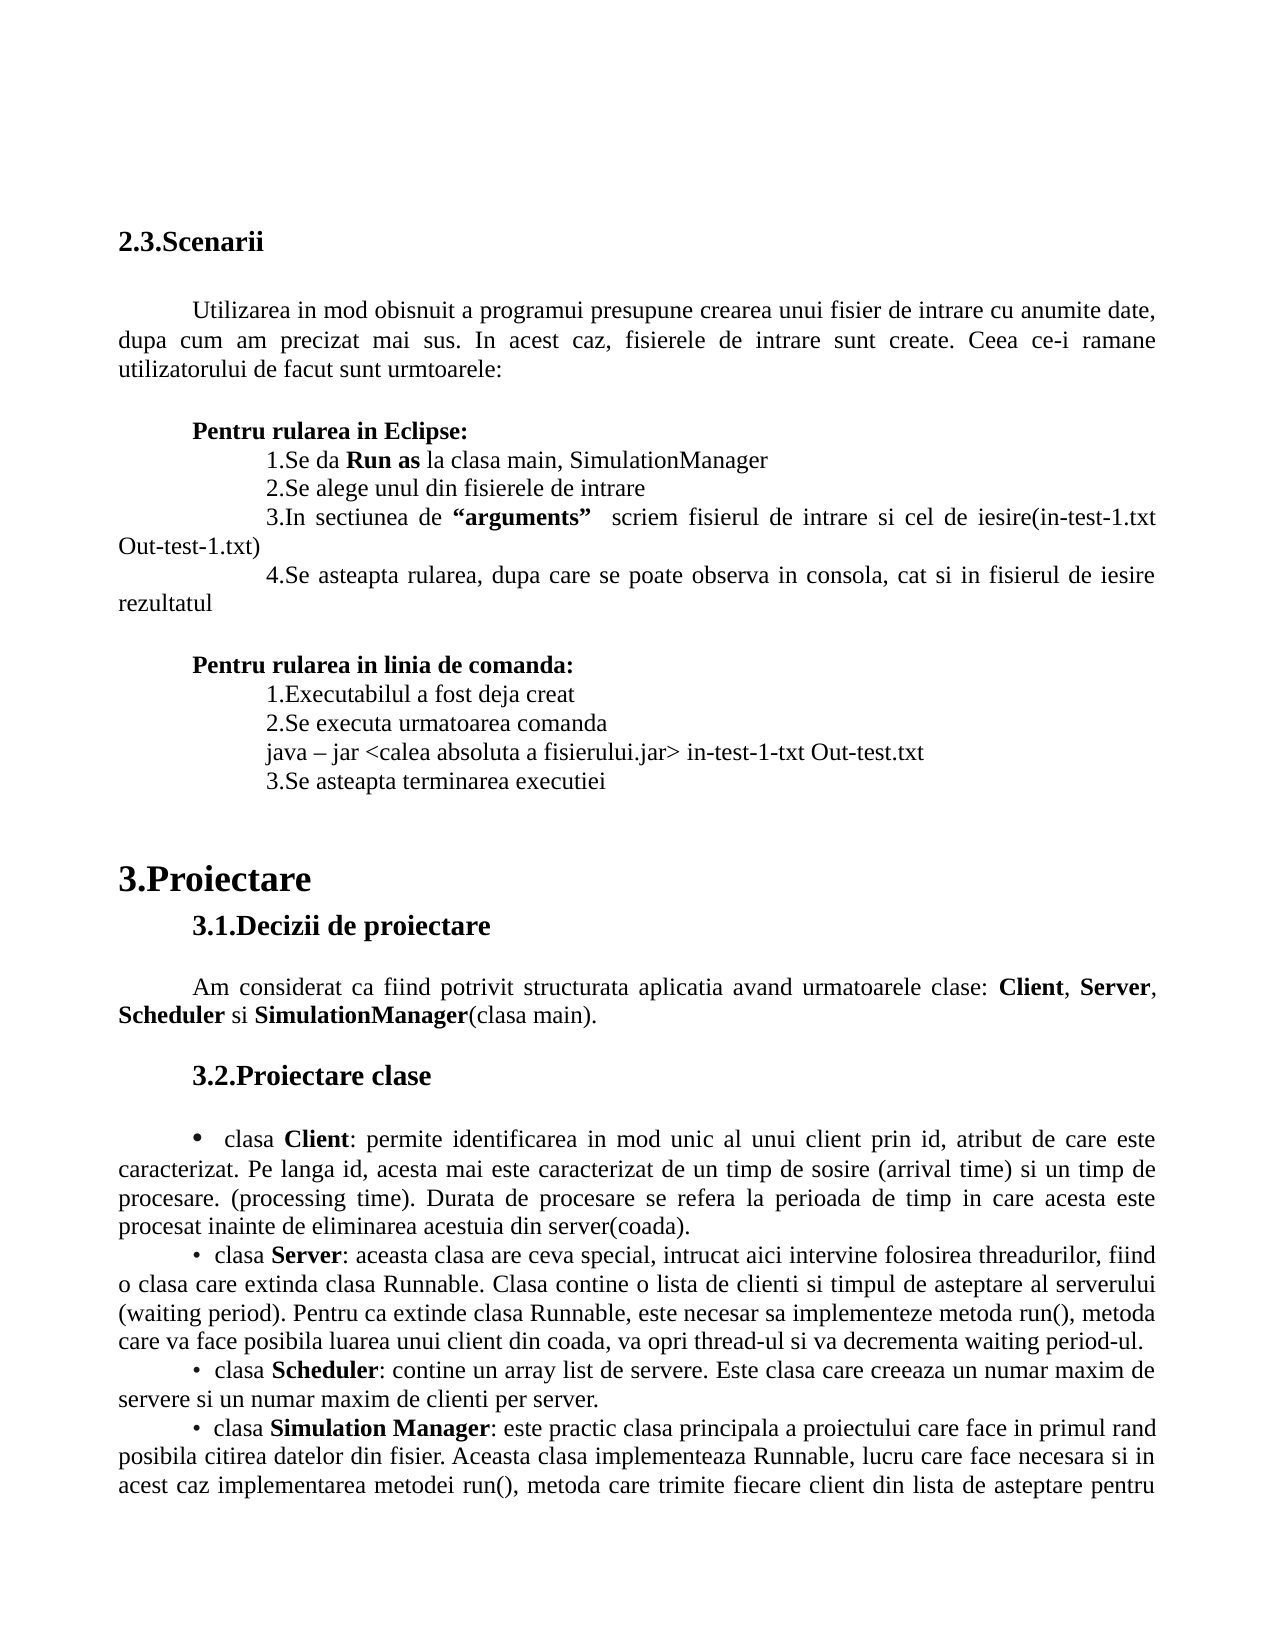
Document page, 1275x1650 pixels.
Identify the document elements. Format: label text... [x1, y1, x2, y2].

text 3.1.Decizii de proiectare [118, 900, 1157, 943]
text • clasa Client: permite identificarea in mod unic al unui client prin id, atribut de care este caracterizat. Pe langa id, acesta mai este caracterizat de un timp de sosire (arrival time) si un timp de procesare. (processing time). Durata de procesare se refera la perioada de timp in care acesta este procesat inainte de eliminarea acestuia din server(coada). [118, 1120, 1157, 1240]
text • clasa Server: aceasta clasa are ceva special, intrucat aici intervine folosirea threadurilor, fiind o clasa care extinda clasa Runnable. Clasa contine o lista de clienti si timpul de asteptare al serverului (waiting period). Pentru ca extinde clasa Runnable, este necesar sa implementeze metoda run(), metoda care va face posibila luarea unui client din coada, va opri thread-ul si va decrementa waiting period-ul. [118, 1240, 1157, 1355]
text 3.2.Proiectare clase [118, 1058, 1157, 1092]
text 4.Se asteapta rularea, dupa care se poate observa in consola, cat si in fisierul de iesire rezultatul [118, 560, 1157, 617]
text 2.3.Scenarii [118, 224, 1157, 258]
text 3.In sectiunea de “arguments” scriem fisierul de intrare si cel de iesire(in-test-1.txt Out-test-1.txt) [118, 502, 1157, 560]
text Pentru rularea in linia de comanda: [118, 646, 1157, 679]
text 1.Se da Run as la clasa main, SimulationManager [118, 445, 1157, 473]
text Pentru rularea in Eclipse: [118, 416, 1157, 445]
text 3.Se asteapta terminarea executiei [118, 766, 1157, 794]
text • clasa Simulation Manager: este practic clasa principala a proiectului care face in primul rand posibila citirea datelor din fisier. Aceasta clasa implementeaza Runnable, lucru care face necesara si in acest caz implementarea metodei run(), metoda care trimite fiecare client din lista de asteptare pentru [118, 1413, 1157, 1499]
text 2.Se alege unul din fisierele de intrare [118, 473, 1157, 502]
text 3.Proiectare [118, 857, 1157, 900]
text java – jar <calea absoluta a fisierului.jar> in-test-1-txt Out-test.txt [118, 737, 1157, 766]
text • clasa Scheduler: contine un array list de servere. Este clasa care creeaza un numar maxim de servere si un numar maxim de clienti per server. [118, 1355, 1157, 1413]
text Utilizarea in mod obisnuit a programui presupune crearea unui fisier de intrare cu anumite date, dupa cum am precizat mai sus. In acest caz, fisierele de intrare sunt create. Ceea ce-i ramane utilizatorului de facut sunt urmtoarele: [118, 291, 1157, 382]
text 1.Executabilul a fost deja creat [118, 679, 1157, 708]
text 2.Se executa urmatoarea comanda [118, 708, 1157, 737]
text Am considerat ca fiind potrivit structurata aplicatia avand urmatoarele clase: Client, Server, Scheduler si SimulationManager(clasa main). [118, 972, 1157, 1029]
